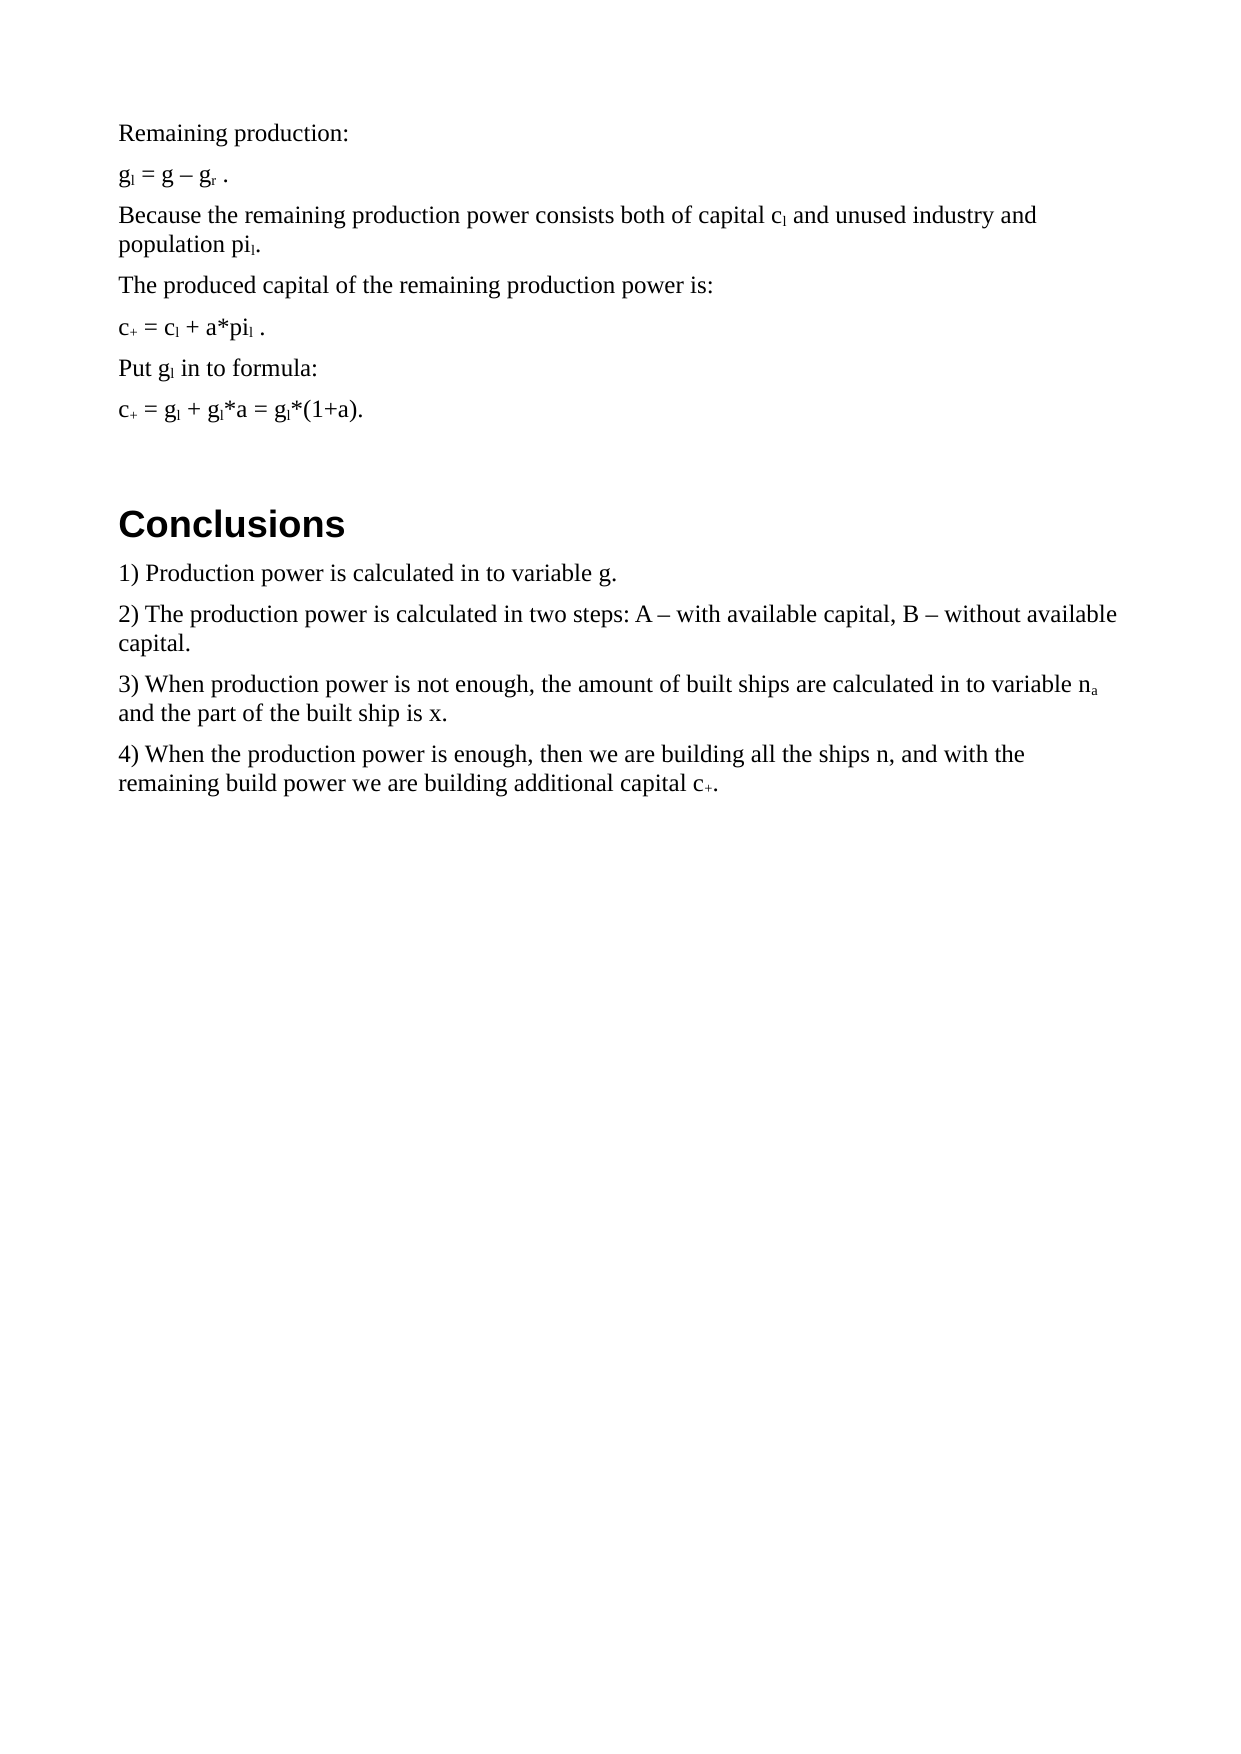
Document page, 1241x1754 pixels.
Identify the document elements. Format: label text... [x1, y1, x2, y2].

text 2) The production power is calculated in two steps: A – with available capital, B – without available capital. [118, 599, 1122, 657]
text Because the remaining production power consists both of capital cl and unused industry and population pil. [118, 201, 1122, 258]
text c+ = gl + gl*a = gl*(1+a). [118, 394, 1122, 423]
text c+ = cl + a*pil . [118, 312, 1122, 341]
text 4) When the production power is enough, then we are building all the ships n, and with the remaining build power we are building additional capital c+. [118, 739, 1122, 797]
text 3) When production power is not enough, the amount of built ships are calculated in to variable na and the part of the built ship is x. [118, 669, 1122, 727]
subtitle Conclusions [118, 502, 1122, 546]
text 1) Production power is calculated in to variable g. [118, 558, 1122, 587]
text gl = g – gr . [118, 159, 1122, 188]
text Remaining production: [118, 118, 1122, 147]
text The produced capital of the remaining production power is: [118, 271, 1122, 299]
text Put gl in to formula: [118, 353, 1122, 382]
